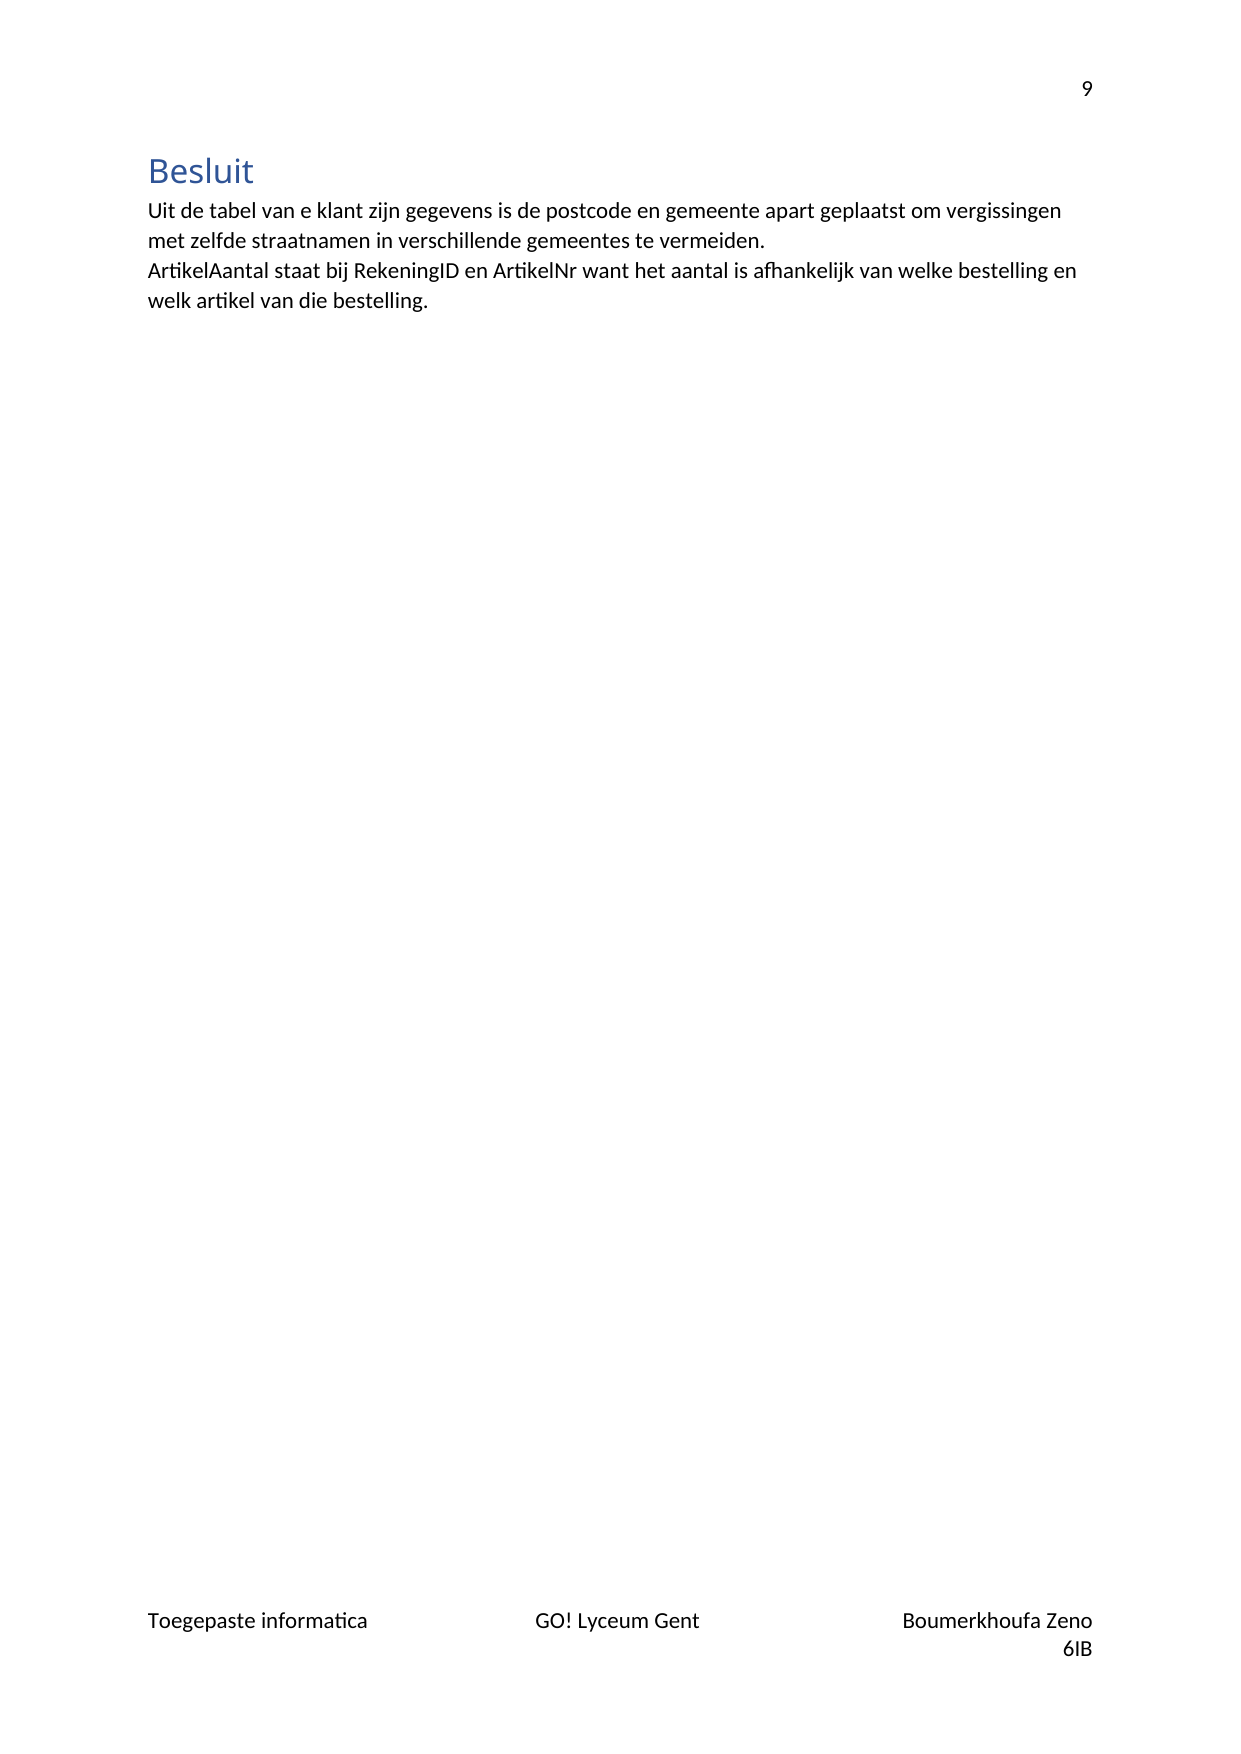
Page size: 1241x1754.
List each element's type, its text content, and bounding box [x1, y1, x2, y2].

subtitle Besluit [148, 148, 1093, 193]
text Uit de tabel van e klant zijn gegevens is de postcode en gemeente apart geplaatst om vergissingen met zelfde straatnamen in verschillende gemeentes te vermeiden. ArtikelAantal staat bij RekeningID en ArtikelNr want het aantal is afhankelijk van welke bestelling en welk artikel van die bestelling. [148, 196, 1093, 314]
